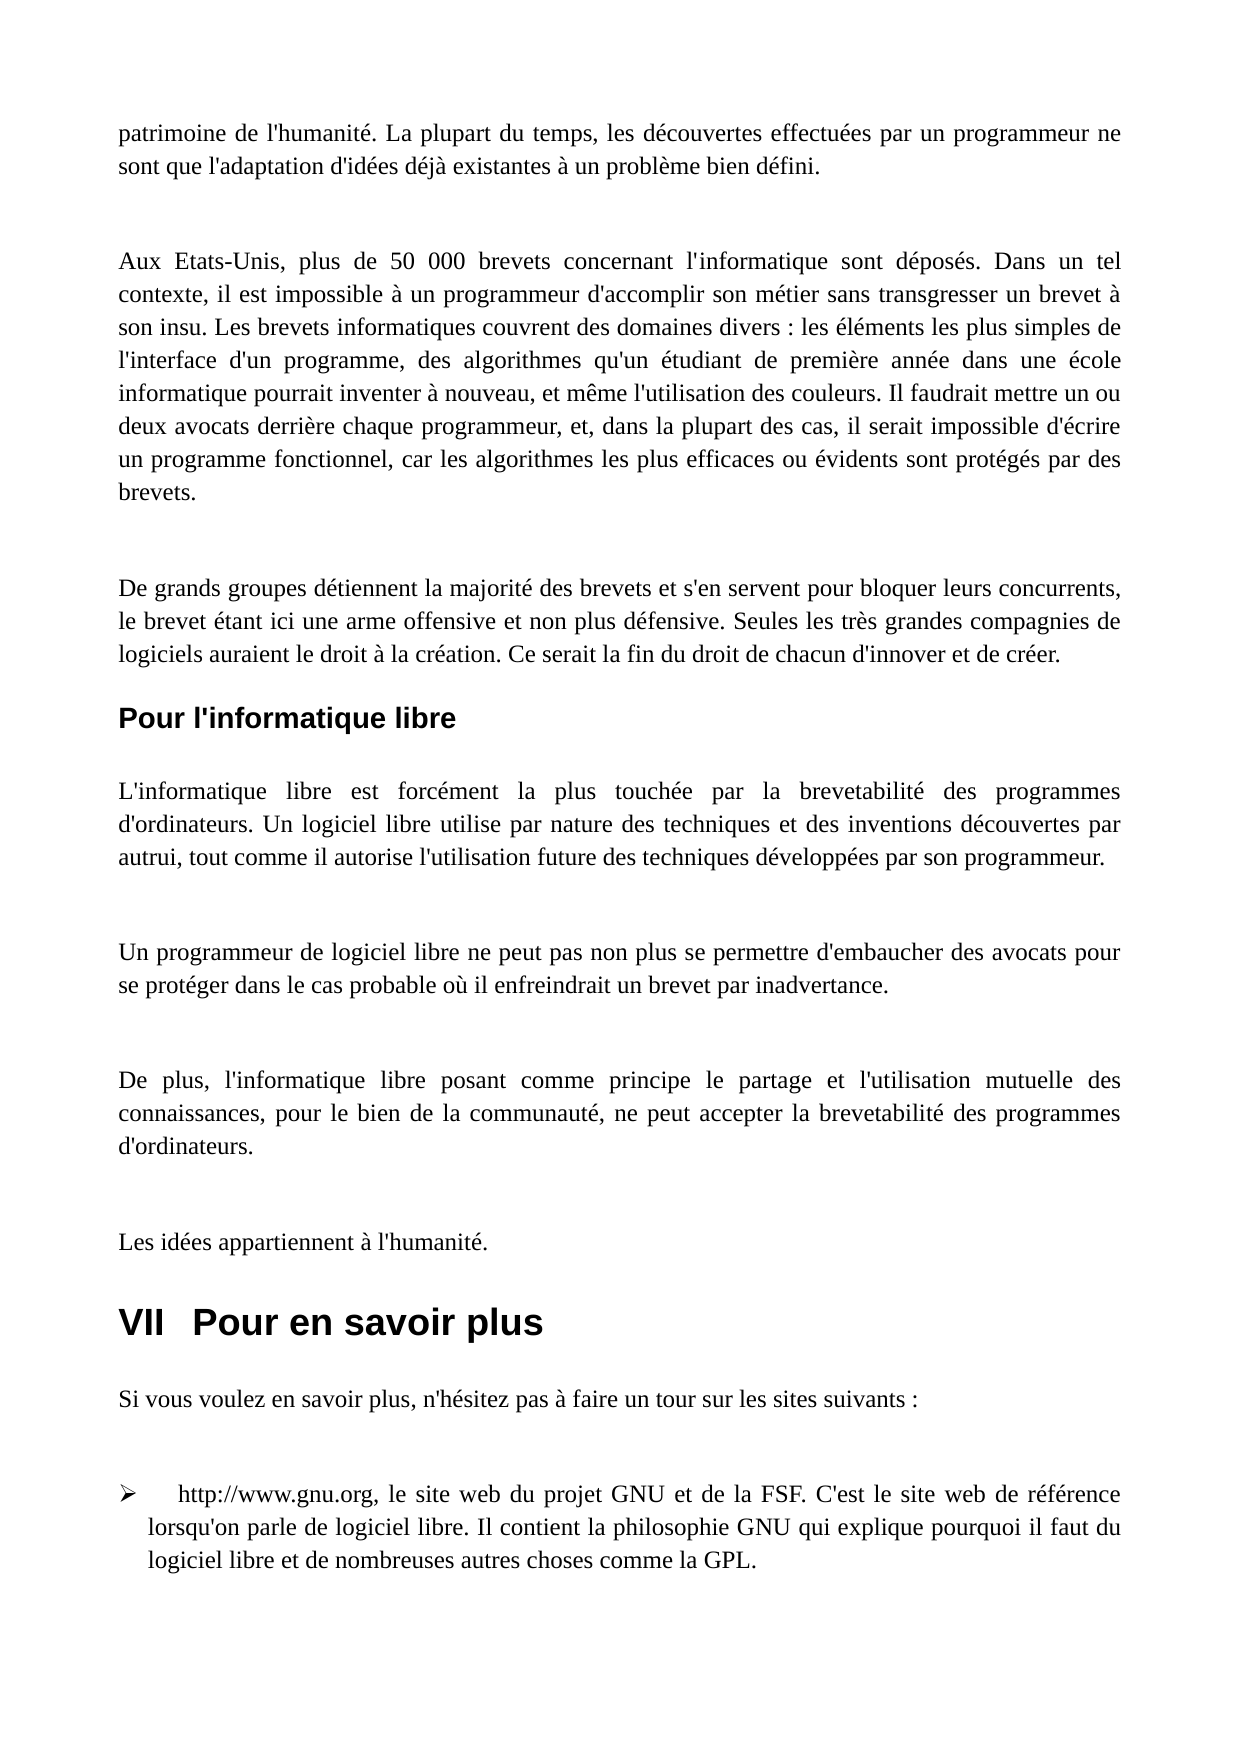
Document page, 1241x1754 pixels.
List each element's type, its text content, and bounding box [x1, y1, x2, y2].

text De plus, l'informatique libre posant comme principe le partage et l'utilisation mutuelle des connaissances, pour le bien de la communauté, ne peut accepter la brevetabilité des programmes d'ordinateurs. [118, 1065, 1122, 1160]
text patrimoine de l'humanité. La plupart du temps, les découvertes effectuées par un programmeur ne sont que l'adaptation d'idées déjà existantes à un problème bien défini. [118, 118, 1122, 180]
subtitle Pour l'informatique libre [118, 701, 1122, 735]
list http://www.gnu.org, le site web du projet GNU et de la FSF. C'est le site web de référence lorsqu'on parle de logiciel libre. Il contient la philosophie GNU qui explique pourquoi il faut du logiciel libre et de nombreuses autres choses comme la GPL. [118, 1479, 1122, 1574]
text Un programmeur de logiciel libre ne peut pas non plus se permettre d'embaucher des avocats pour se protéger dans le cas probable où il enfreindrait un brevet par inadvertance. [118, 937, 1122, 999]
subtitle Pour en savoir plus [118, 1299, 1122, 1343]
text Aux Etats-Unis, plus de 50 000 brevets concernant l'informatique sont déposés. Dans un tel contexte, il est impossible à un programmeur d'accomplir son métier sans transgresser un brevet à son insu. Les brevets informatiques couvrent des domaines divers : les éléments les plus simples de l'interface d'un programme, des algorithmes qu'un étudiant de première année dans une école informatique pourrait inventer à nouveau, et même l'utilisation des couleurs. Il faudrait mettre un ou deux avocats derrière chaque programmeur, et, dans la plupart des cas, il serait impossible d'écrire un programme fonctionnel, car les algorithmes les plus efficaces ou évidents sont protégés par des brevets. [118, 246, 1122, 506]
text Si vous voulez en savoir plus, n'hésitez pas à faire un tour sur les sites suivants : [118, 1384, 1122, 1413]
text De grands groupes détiennent la majorité des brevets et s'en servent pour bloquer leurs concurrents, le brevet étant ici une arme offensive et non plus défensive. Seules les très grandes compagnies de logiciels auraient le droit à la création. Ce serait la fin du droit de chacun d'innover et de créer. [118, 573, 1122, 667]
text L'informatique libre est forcément la plus touchée par la brevetabilité des programmes d'ordinateurs. Un logiciel libre utilise par nature des techniques et des inventions découvertes par autrui, tout comme il autorise l'utilisation future des techniques développées par son programmeur. [118, 776, 1122, 871]
text Les idées appartiennent à l'humanité. [118, 1227, 1122, 1255]
